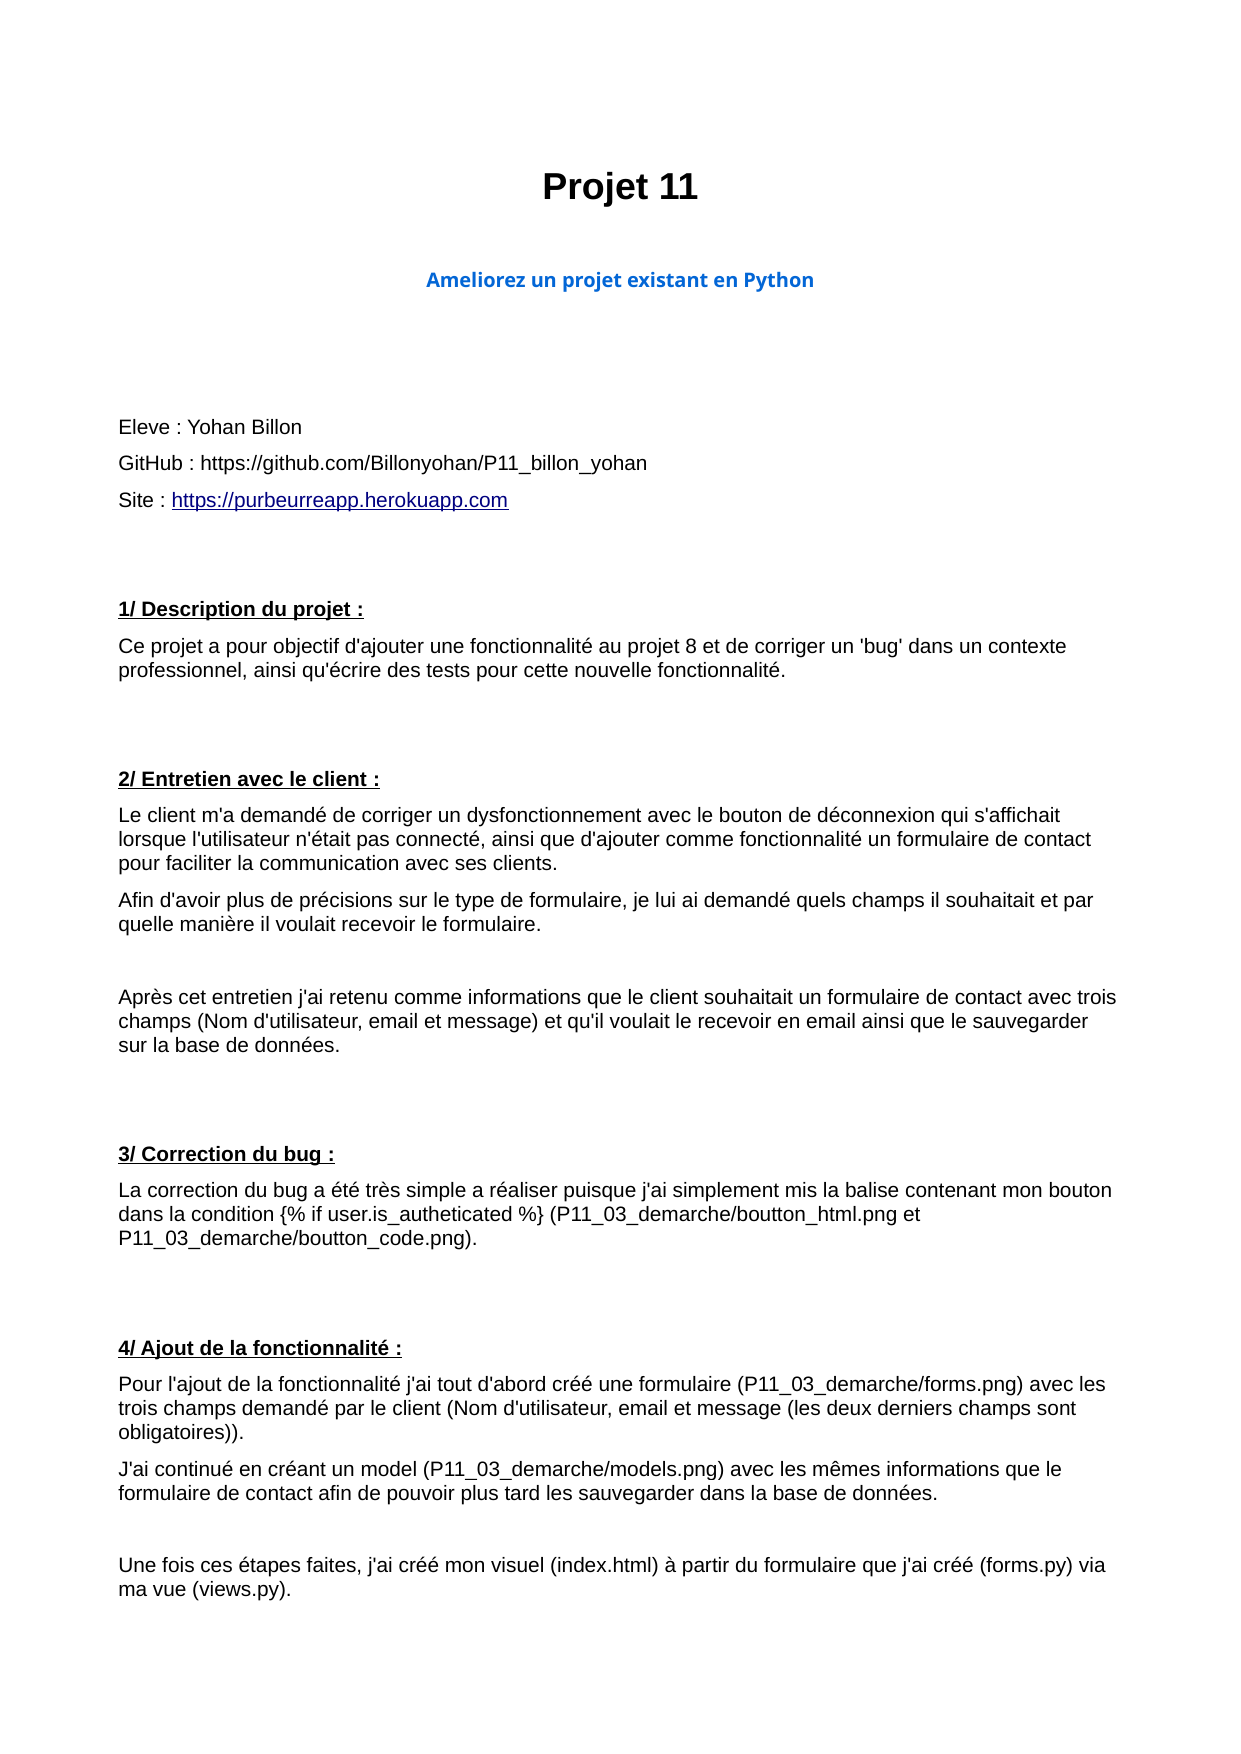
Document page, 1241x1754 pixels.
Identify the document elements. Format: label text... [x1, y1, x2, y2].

text La correction du bug a été très simple a réaliser puisque j'ai simplement mis la balise contenant mon bouton dans la condition {% if user.is_autheticated %} (P11_03_demarche/boutton_html.png et P11_03_demarche/boutton_code.png). [118, 1178, 1122, 1250]
text GitHub : https://github.com/Billonyohan/P11_billon_yohan [118, 451, 1122, 475]
text J'ai continué en créant un model (P11_03_demarche/models.png) avec les mêmes informations que le formulaire de contact afin de pouvoir plus tard les sauvegarder dans la base de données. [118, 1456, 1122, 1504]
text Le client m'a demandé de corriger un dysfonctionnement avec le bouton de déconnexion qui s'affichait lorsque l'utilisateur n'était pas connecté, ainsi que d'ajouter comme fonctionnalité un formulaire de contact pour faciliter la communication avec ses clients. [118, 803, 1122, 875]
text Site : https://purbeurreapp.herokuapp.com [118, 488, 1122, 512]
text Ameliorez un projet existant en Python [118, 266, 1122, 293]
text Eleve : Yohan Billon [118, 415, 1122, 439]
text 3/ Correction du bug : [118, 1142, 1122, 1166]
text Afin d'avoir plus de précisions sur le type de formulaire, je lui ai demandé quels champs il souhaitait et par quelle manière il voulait recevoir le formulaire. [118, 888, 1122, 936]
text Pour l'ajout de la fonctionnalité j'ai tout d'abord créé une formulaire (P11_03_demarche/forms.png) avec les trois champs demandé par le client (Nom d'utilisateur, email et message (les deux derniers champs sont obligatoires)). [118, 1372, 1122, 1444]
text Ce projet a pour objectif d'ajouter une fonctionnalité au projet 8 et de corriger un 'bug' dans un contexte professionnel, ainsi qu'écrire des tests pour cette nouvelle fonctionnalité. [118, 633, 1122, 681]
text Une fois ces étapes faites, j'ai créé mon visuel (index.html) à partir du formulaire que j'ai créé (forms.py) via ma vue (views.py). [118, 1553, 1122, 1601]
text 1/ Description du projet : [118, 597, 1122, 621]
text 2/ Entretien avec le client : [118, 767, 1122, 791]
text Projet 11 [118, 164, 1122, 207]
text 4/ Ajout de la fonctionnalité : [118, 1336, 1122, 1359]
text Après cet entretien j'ai retenu comme informations que le client souhaitait un formulaire de contact avec trois champs (Nom d'utilisateur, email et message) et qu'il voulait le recevoir en email ainsi que le sauvegarder sur la base de données. [118, 984, 1122, 1056]
